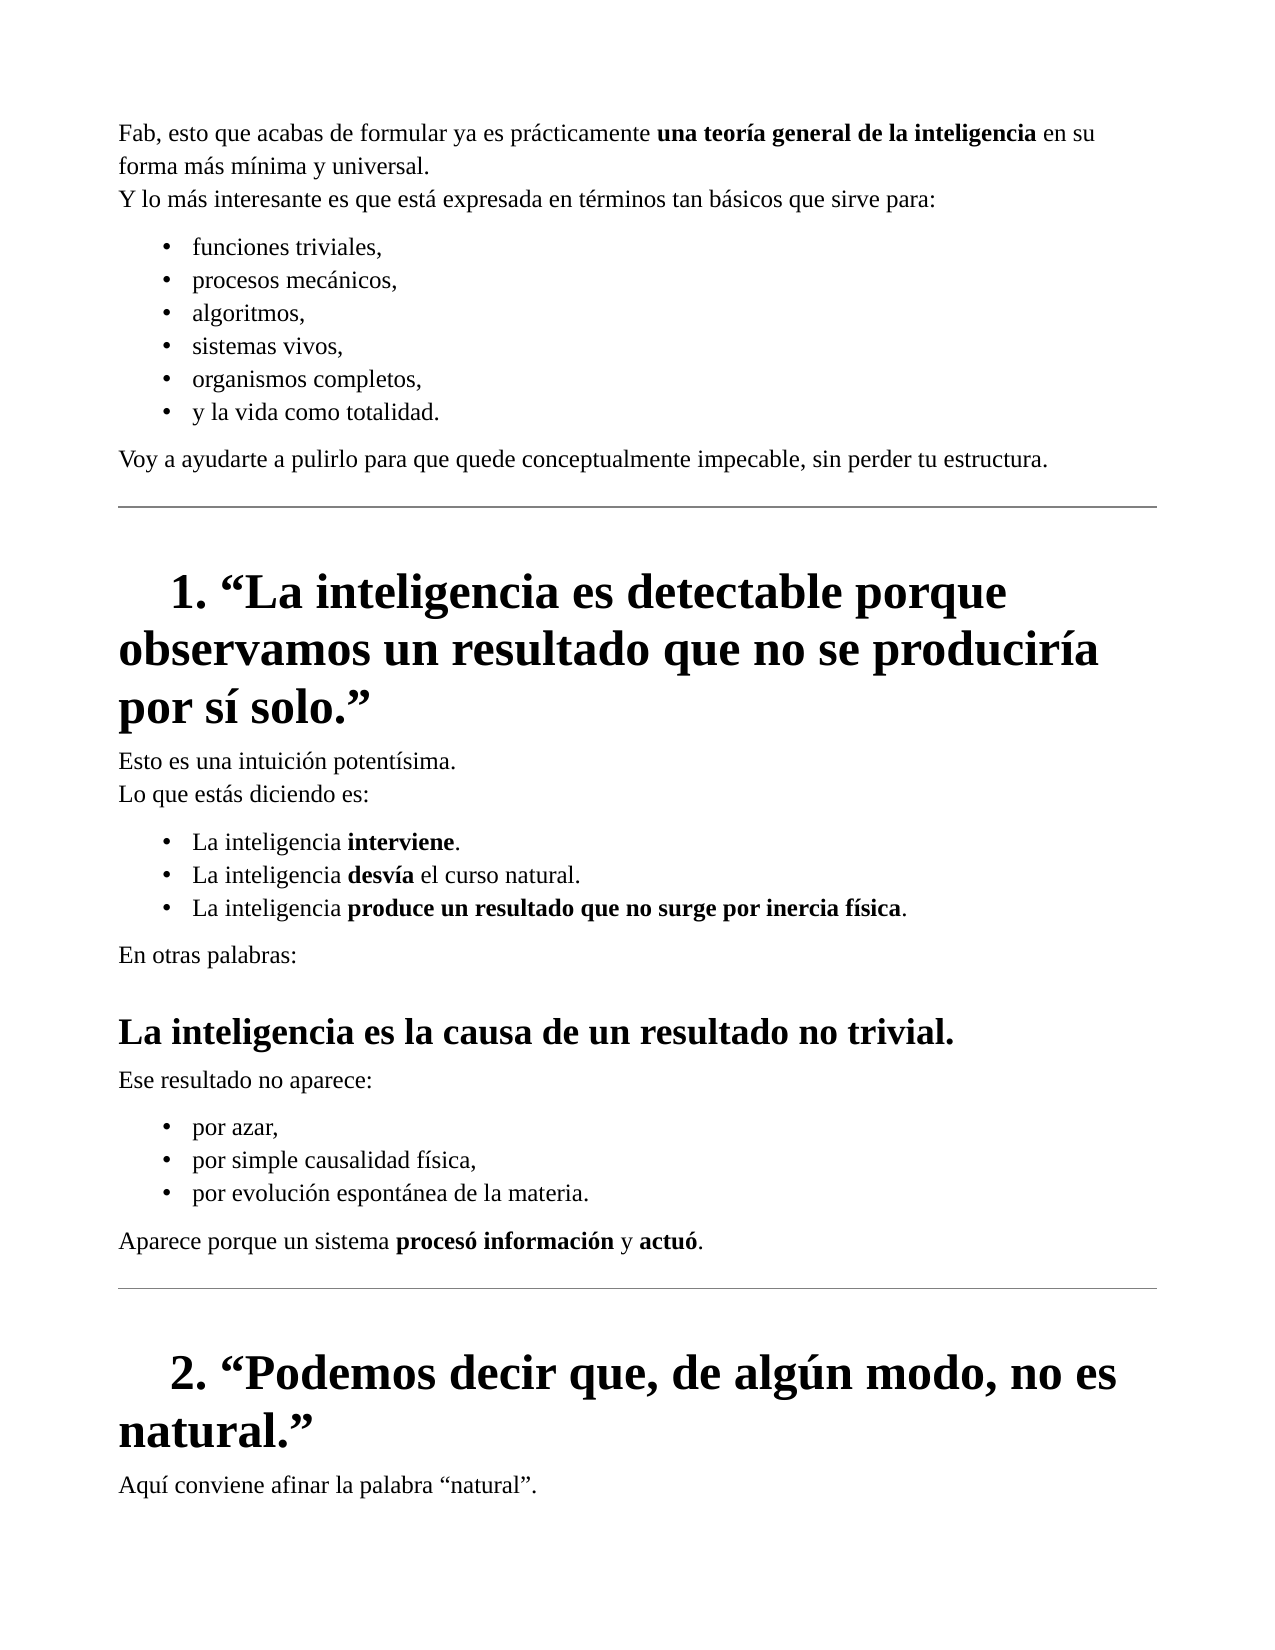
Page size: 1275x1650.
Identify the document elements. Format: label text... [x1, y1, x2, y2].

list algoritmos, [162, 298, 1157, 327]
subtitle 🌟 1. “La inteligencia es detectable porque observamos un resultado que no se produciría por sí solo.” [118, 561, 1157, 734]
list funciones triviales, [162, 232, 1157, 261]
list por simple causalidad física, [162, 1145, 1157, 1174]
text En otras palabras: [118, 941, 1157, 969]
list La inteligencia desvía el curso natural. [162, 860, 1157, 889]
text Aparece porque un sistema procesó información y actuó. [118, 1226, 1157, 1255]
list por evolución espontánea de la materia. [162, 1178, 1157, 1207]
text Esto es una intuición potentísima. Lo que estás diciendo es: [118, 746, 1157, 808]
list organismos completos, [162, 364, 1157, 393]
list por azar, [162, 1112, 1157, 1141]
subtitle La inteligencia es la causa de un resultado no trivial. [118, 1009, 1157, 1052]
text Ese resultado no aparece: [118, 1065, 1157, 1093]
text Fab, esto que acabas de formular ya es prácticamente una teoría general de la inteligencia en su forma más mínima y universal. Y lo más interesante es que está expresada en términos tan básicos que sirve para: [118, 118, 1157, 213]
text Voy a ayudarte a pulirlo para que quede conceptualmente impecable, sin perder tu estructura. [118, 444, 1157, 473]
list La inteligencia produce un resultado que no surge por inercia física. [162, 893, 1157, 922]
list La inteligencia interviene. [162, 827, 1157, 856]
list y la vida como totalidad. [162, 397, 1157, 426]
text Aquí conviene afinar la palabra “natural”. [118, 1470, 1157, 1499]
list sistemas vivos, [162, 331, 1157, 359]
list procesos mecánicos, [162, 265, 1157, 293]
subtitle 🌟 2. “Podemos decir que, de algún modo, no es natural.” [118, 1343, 1157, 1458]
